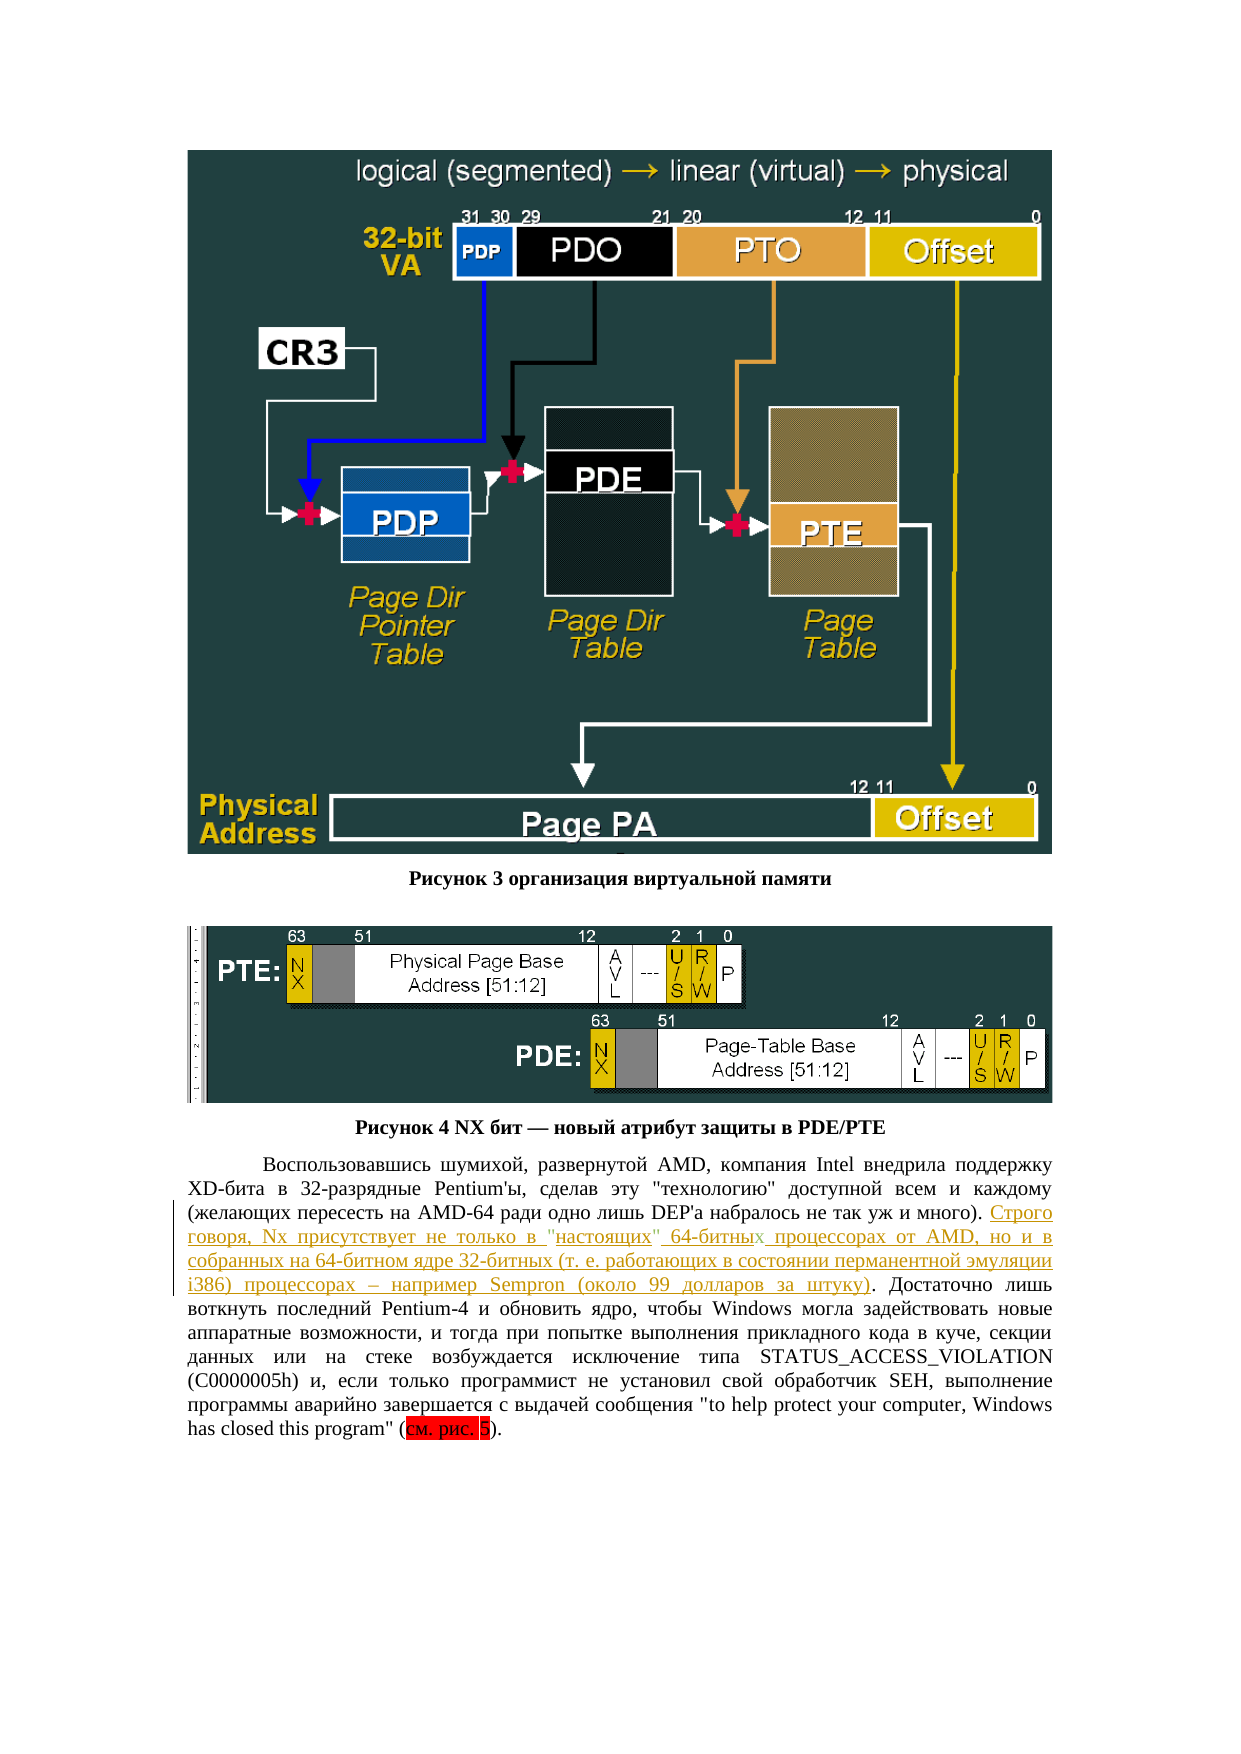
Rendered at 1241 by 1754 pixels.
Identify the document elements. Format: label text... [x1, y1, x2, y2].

text Рисунок 3 организация виртуальной памяти [187, 866, 1053, 890]
text i386) процессорах – например Sempron (около 99 долларов за штуку). Достаточно лишь воткнуть последний Pentium-4 и обновить ядро, чтобы Windows могла задействовать новые аппаратные возможности, и тогда при попытке выполнения прикладного кода в куче, секции данных или на стеке возбуждается исключение типа STATUS_ACCESS_VIOLATION (C0000005h) и, если только программист не установил свой обработчик SEH, выполнение программы аварийно завершается с выдачей сообщения "to help protect your computer, Windows has closed this program" (см. рис. 5). [187, 1270, 1053, 1440]
text Воспользовавшись шумихой, развернутой AMD, компания Intel внедрила поддержку XD-бита в 32-разрядные Pentium'ы, сделав эту "технологию" доступной всем и каждому (желающих пересесть на AMD-64 ради одно лишь DEP'а набралось не так уж и много). Строго говоря, Nx присутствует не только в "настоящих" 64-битных процессорах от AMD, но и в собранных на 64-битном ядре 32-битных (т. е. работающих в состоянии перманентной эмуляции [187, 1152, 1053, 1269]
picture [187, 926, 1053, 1103]
text Рисунок 4 NX бит — новый атрибут защиты в PDE/PTE [187, 1115, 1053, 1139]
picture [187, 150, 1052, 854]
